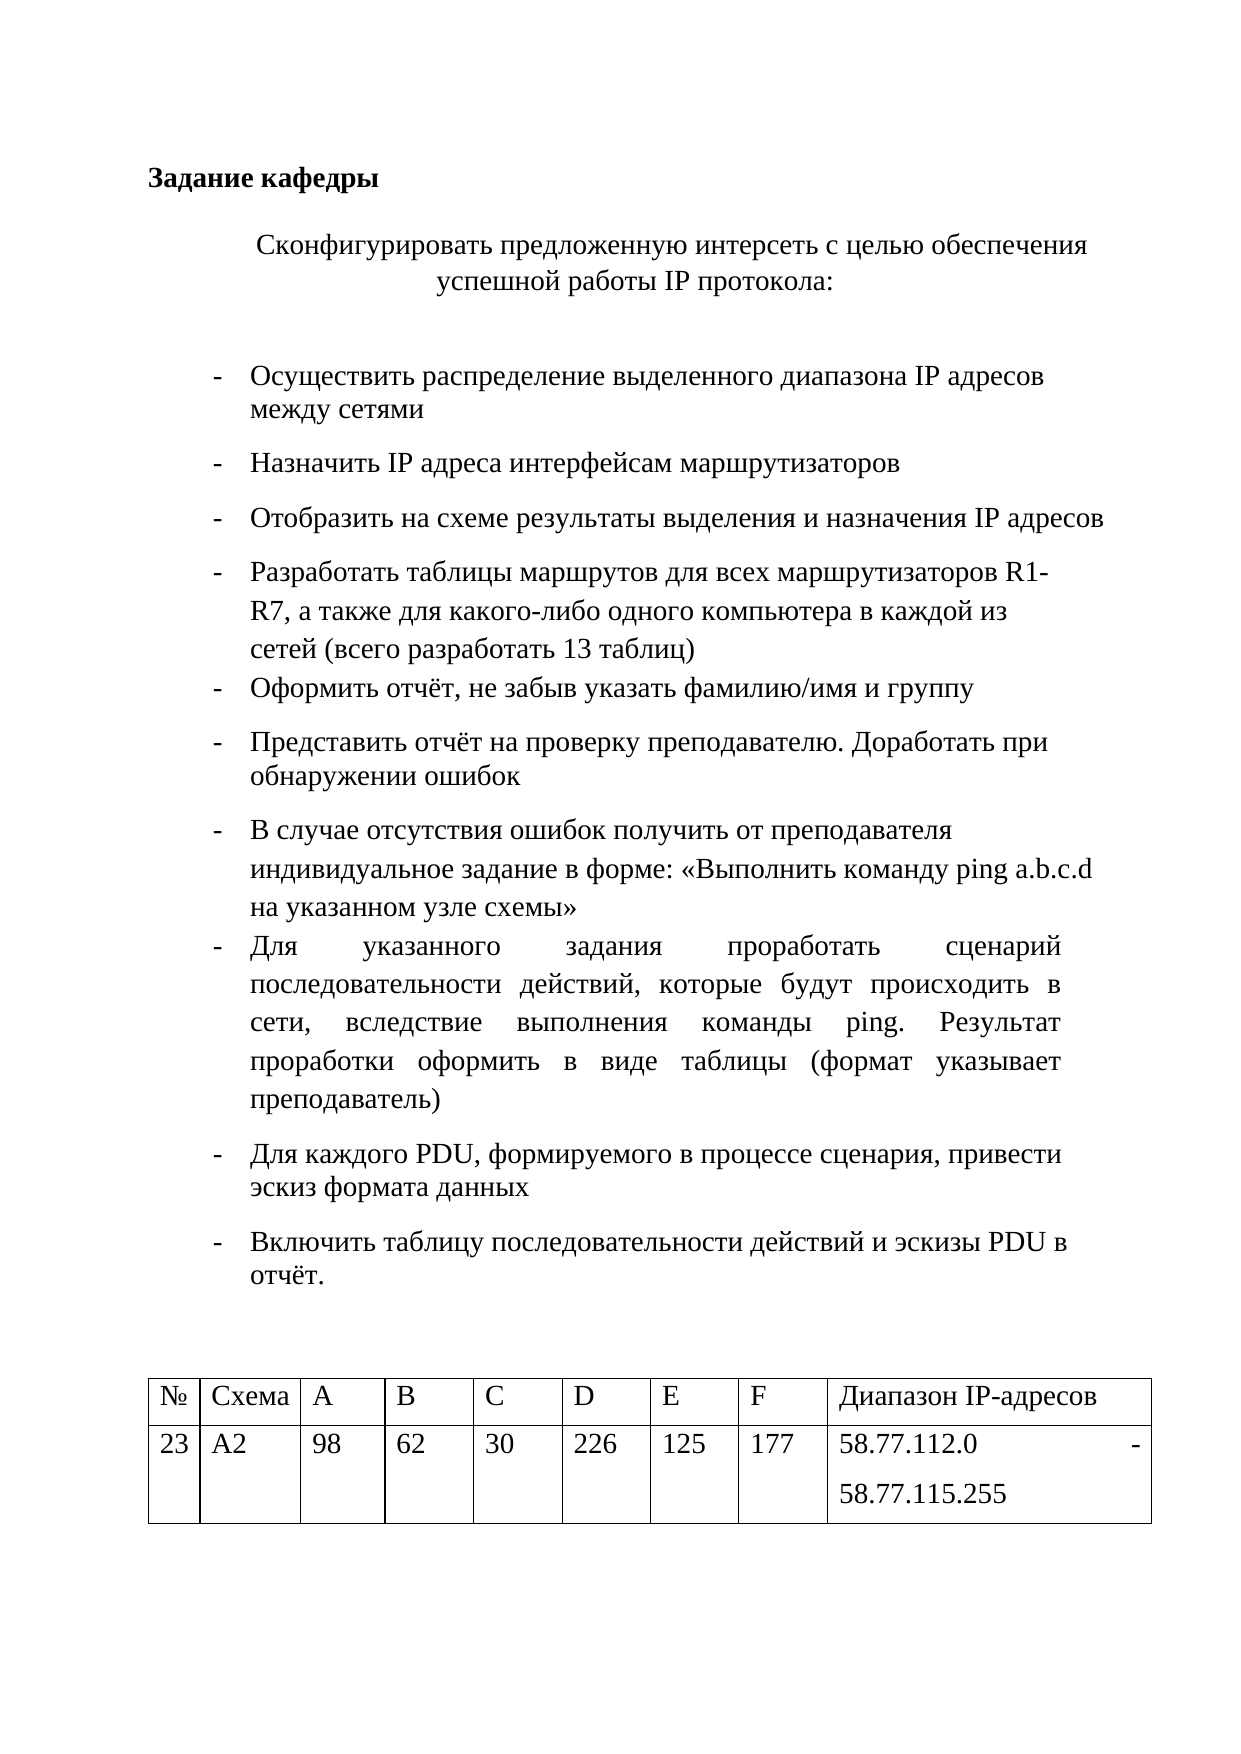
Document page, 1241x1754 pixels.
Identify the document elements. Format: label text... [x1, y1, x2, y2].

table_header D [563, 1379, 650, 1425]
table_cell 226 [563, 1426, 650, 1523]
table_cell A2 [201, 1426, 300, 1523]
list Оформить отчёт, не забыв указать фамилию/имя и группу [213, 670, 1122, 703]
table_header C [474, 1379, 562, 1425]
table_cell 98 [301, 1426, 384, 1523]
table_header Схема [201, 1379, 300, 1425]
table_cell 23 [149, 1426, 199, 1523]
table_cell 58.77.112.0 - 58.77.115.255 [828, 1426, 1151, 1523]
table_header Диапазон IP-адресов [828, 1379, 1151, 1425]
list Отобразить на схеме результаты выделения и назначения IP адресов [213, 500, 1122, 533]
table_header B [386, 1379, 473, 1425]
list Включить таблицу последовательности действий и эскизы PDU в отчёт. [213, 1224, 1122, 1291]
table_header № [149, 1379, 199, 1425]
list Представить отчёт на проверку преподавателю. Доработать при обнаружении ошибок [213, 724, 1122, 791]
list Разработать таблицы маршрутов для всех маршрутизаторов R1-R7, а также для какого-либо одного компьютера в каждой из сетей (всего разработать 13 таблиц) [213, 554, 1053, 665]
list Для указанного задания проработать сценарий последовательности действий, которые будут происходить в сети, вследствие выполнения команды ping. Результат проработки оформить в виде таблицы (формат указывает преподаватель) [213, 928, 1062, 1114]
text Сконфигурировать предложенную интерсеть с целью обеспечения успешной работы IP протокола: [148, 227, 1122, 297]
list Назначить IP адреса интерфейсам маршрутизаторов [213, 446, 1122, 479]
list Для каждого PDU, формируемого в процессе сценария, привести эскиз формата данных [213, 1136, 1122, 1203]
table_cell 62 [386, 1426, 473, 1523]
table_cell 177 [739, 1426, 827, 1523]
table_header A [301, 1379, 384, 1425]
table_header F [739, 1379, 827, 1425]
list Осуществить распределение выделенного диапазона IP адресов между сетями [213, 358, 1122, 425]
list В случае отсутствия ошибок получить от преподавателя индивидуальное задание в форме: «Выполнить команду ping a.b.c.d на указанном узле схемы» [213, 812, 1093, 923]
text Задание кафедры [148, 160, 1122, 194]
table_cell 125 [651, 1426, 738, 1523]
table_header E [651, 1379, 738, 1425]
table_cell 30 [474, 1426, 562, 1523]
